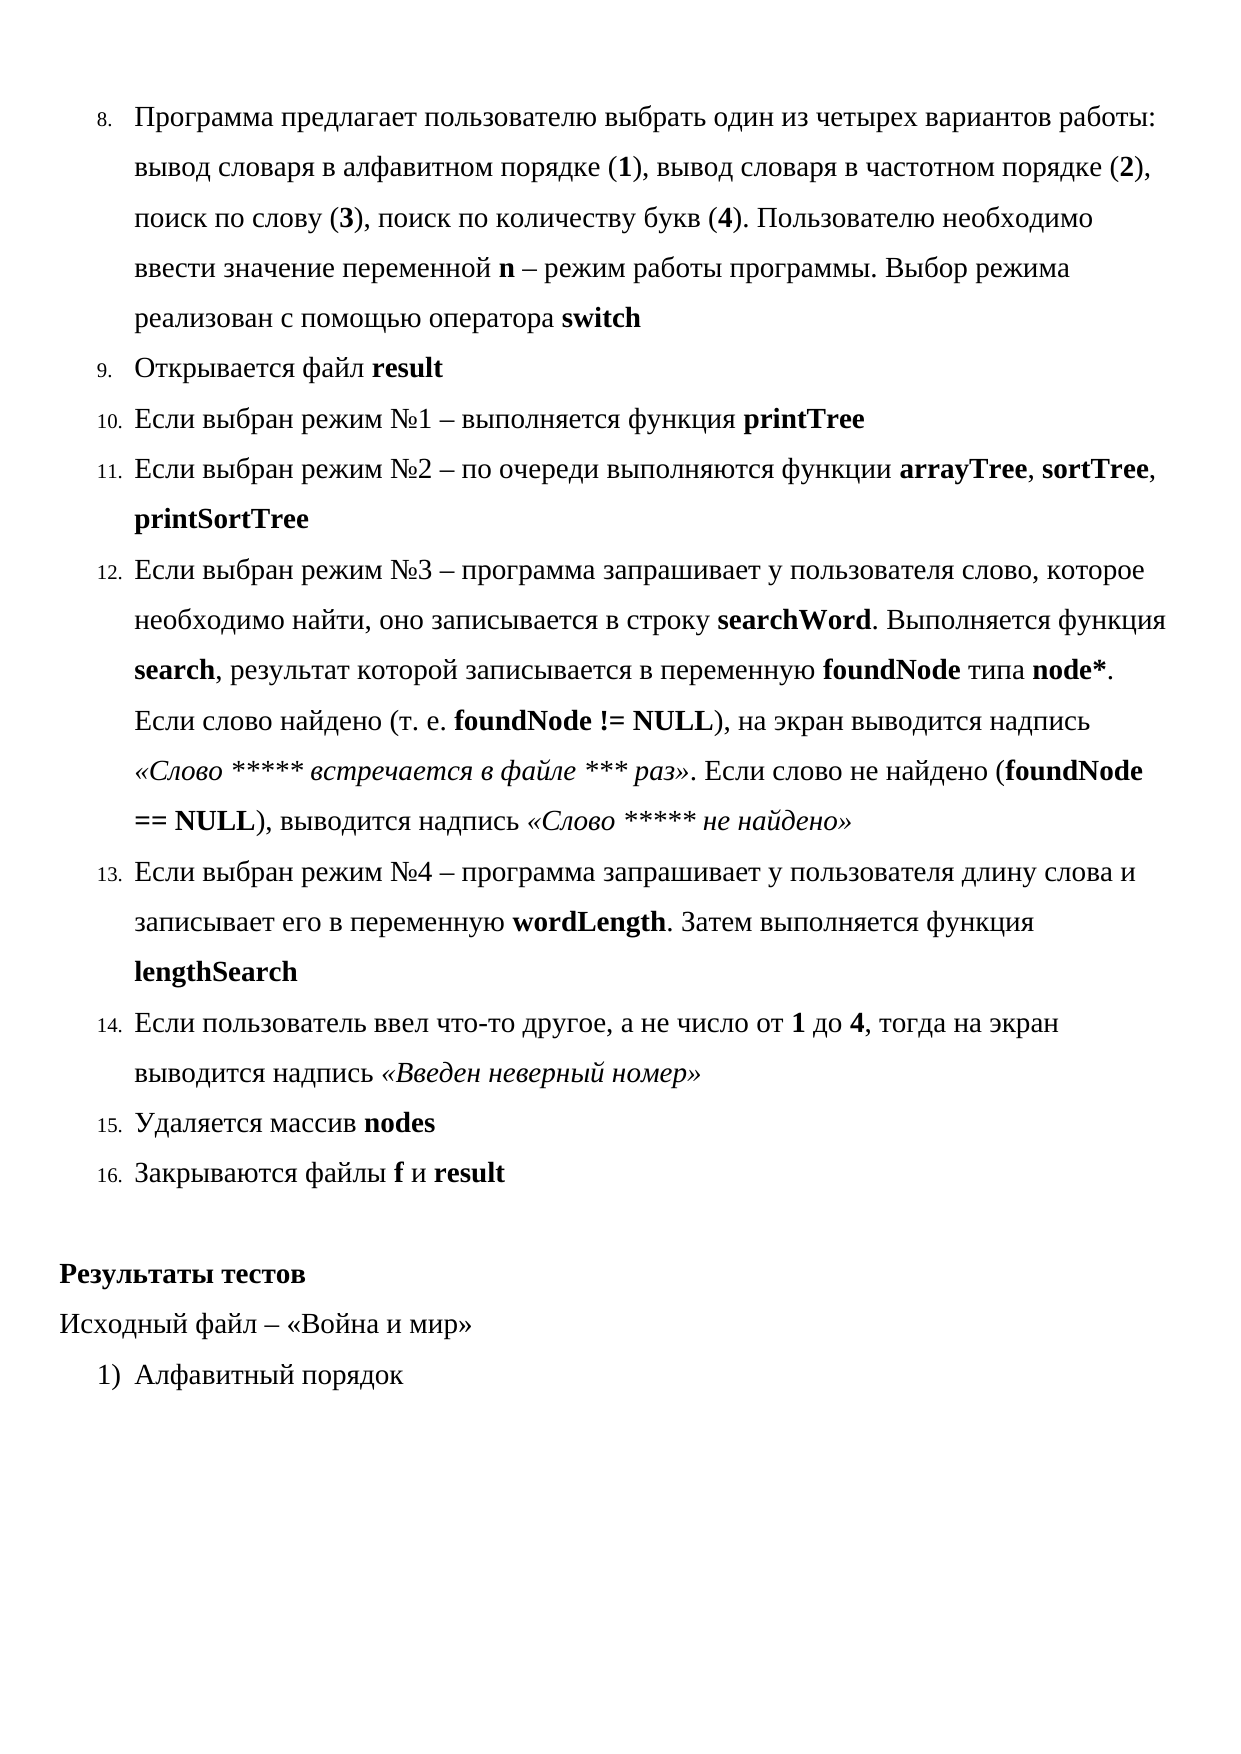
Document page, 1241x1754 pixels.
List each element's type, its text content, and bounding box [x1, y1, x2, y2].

list Открывается файл result [97, 351, 1181, 384]
list Алфавитный порядок [97, 1357, 1181, 1390]
text Исходный файл – «Война и мир» [59, 1307, 1181, 1340]
list Если выбран режим №1 – выполняется функция printTree [97, 401, 1181, 434]
list Если выбран режим №4 – программа запрашивает у пользователя длину слова и записывает его в переменную wordLength. Затем выполняется функция lengthSearch [97, 854, 1181, 988]
list Удаляется массив nodes [97, 1105, 1181, 1139]
list Программа предлагает пользователю выбрать один из четырех вариантов работы: вывод словаря в алфавитном порядке (1), вывод словаря в частотном порядке (2), поиск по слову (3), поиск по количеству букв (4). Пользователю необходимо ввести значение переменной n – режим работы программы. Выбор режима реализован с помощью оператора switch [97, 99, 1181, 334]
list Если пользователь ввел что-то другое, а не число от 1 до 4, тогда на экран выводится надпись «Введен неверный номер» [97, 1005, 1181, 1088]
list Закрываются файлы f и result [97, 1156, 1181, 1189]
list Если выбран режим №3 – программа запрашивает у пользователя слово, которое необходимо найти, оно записывается в строку searchWord. Выполняется функция search, результат которой записывается в переменную foundNode типа node*. Если слово найдено (т. е. foundNode != NULL), на экран выводится надпись «Слово ***** встречается в файле *** раз». Если слово не найдено (foundNode == NULL), выводится надпись «Слово ***** не найдено» [97, 552, 1181, 837]
list Если выбран режим №2 – по очереди выполняются функции arrayTree, sortTree, printSortTree [97, 451, 1181, 535]
text Результаты тестов [59, 1256, 1181, 1290]
